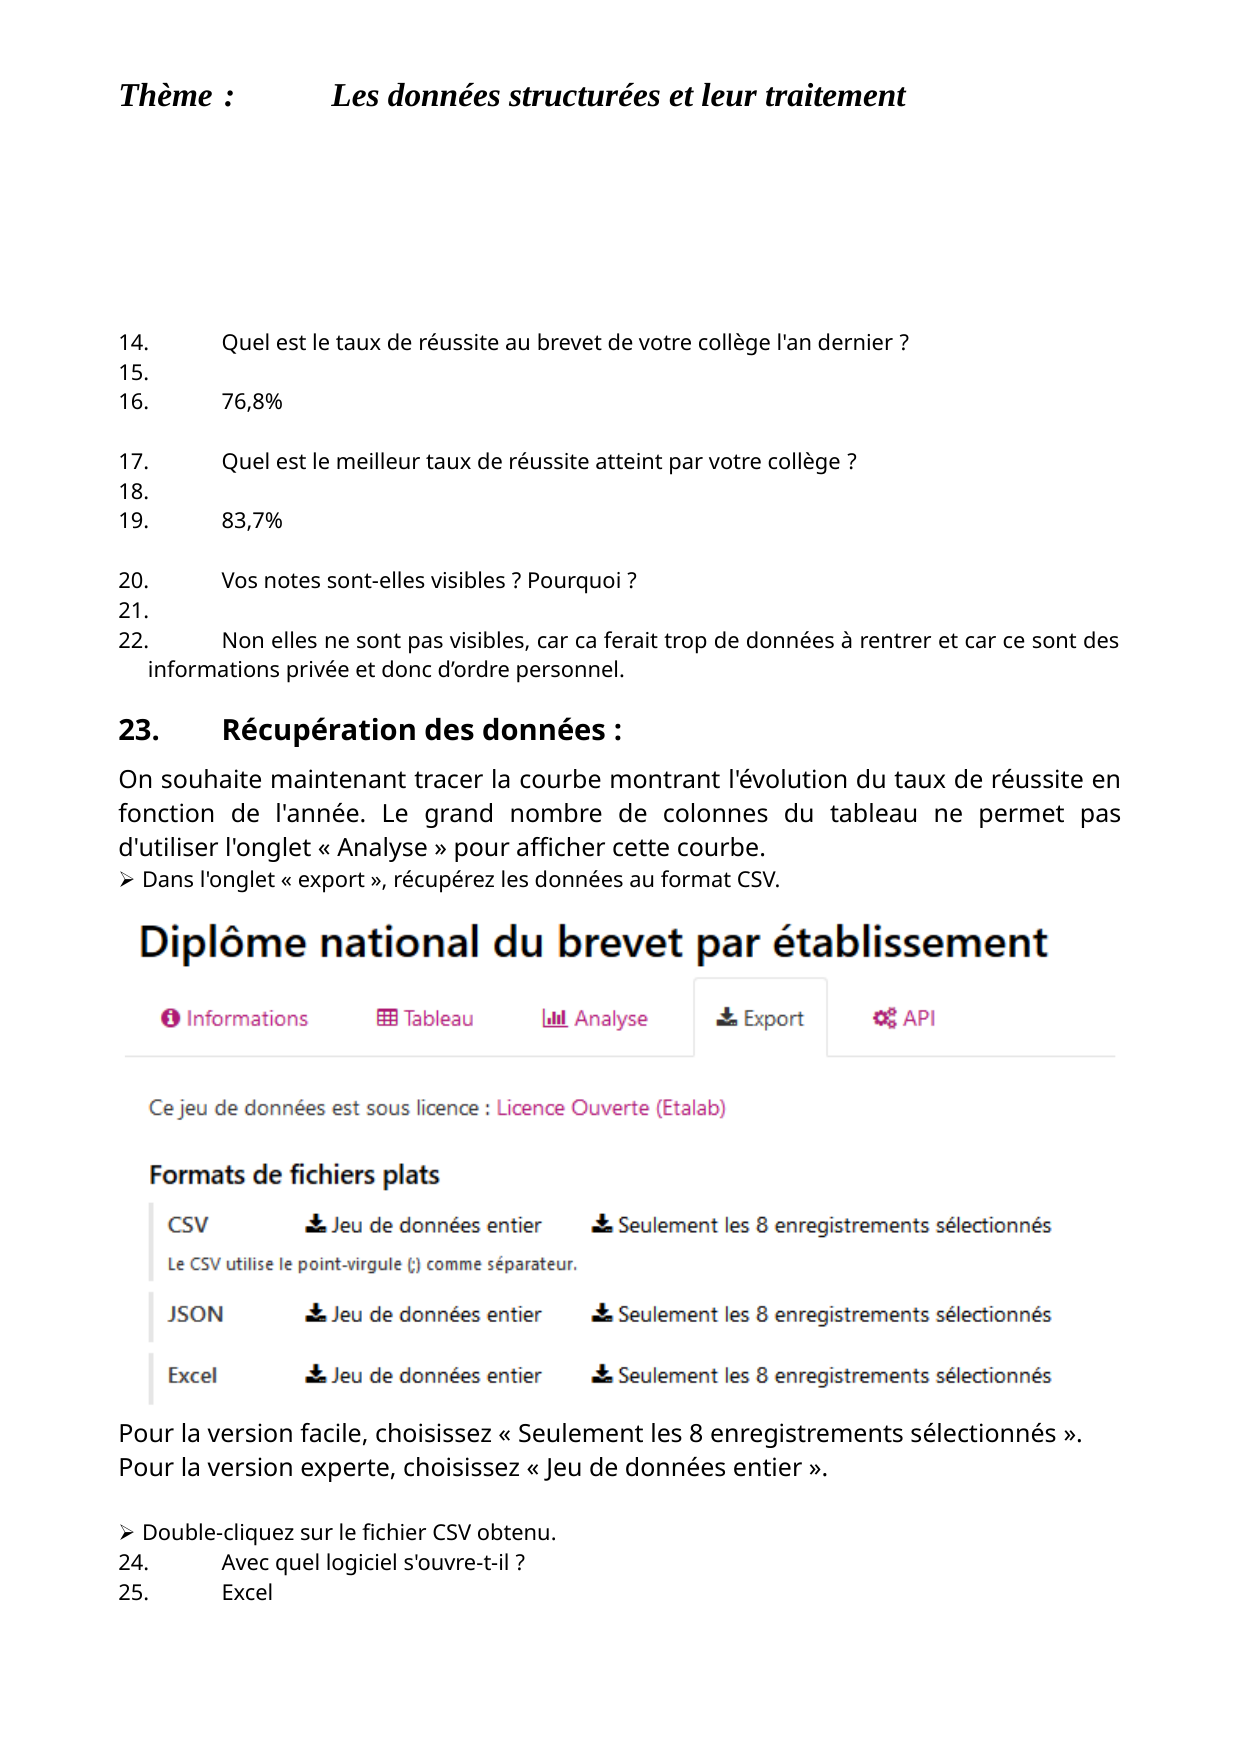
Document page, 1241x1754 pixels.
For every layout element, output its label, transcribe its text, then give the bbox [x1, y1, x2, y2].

list Double-cliquez sur le fichier CSV obtenu. [118, 1517, 1122, 1547]
subtitle Vos notes sont-elles visibles ? Pourquoi ? [118, 565, 1122, 595]
subtitle Récupération des données : [118, 709, 1122, 749]
subtitle Excel [118, 1577, 1122, 1607]
list Dans l'onglet « export », récupérez les données au format CSV. [118, 863, 1122, 893]
text Pour la version facile, choisissez « Seulement les 8 enregistrements sélectionnés ». [118, 893, 1122, 1449]
subtitle 83,7% [118, 505, 1122, 535]
text On souhaite maintenant tracer la courbe montrant l'évolution du taux de réussite en fonction de l'année. Le grand nombre de colonnes du tableau ne permet pas d'utiliser l'onglet « Analyse » pour afficher cette courbe. [118, 761, 1122, 863]
subtitle 76,8% [118, 386, 1122, 416]
subtitle Quel est le taux de réussite au brevet de votre collège l'an dernier ? [118, 327, 1122, 356]
subtitle Quel est le meilleur taux de réussite atteint par votre collège ? [118, 446, 1122, 476]
subtitle Avec quel logiciel s'ouvre-t-il ? [118, 1547, 1122, 1577]
subtitle Non elles ne sont pas visibles, car ca ferait trop de données à rentrer et car ce sont des informations privée et donc d’ordre personnel. [118, 624, 1122, 684]
text Pour la version experte, choisissez « Jeu de données entier ». [118, 1449, 1122, 1483]
